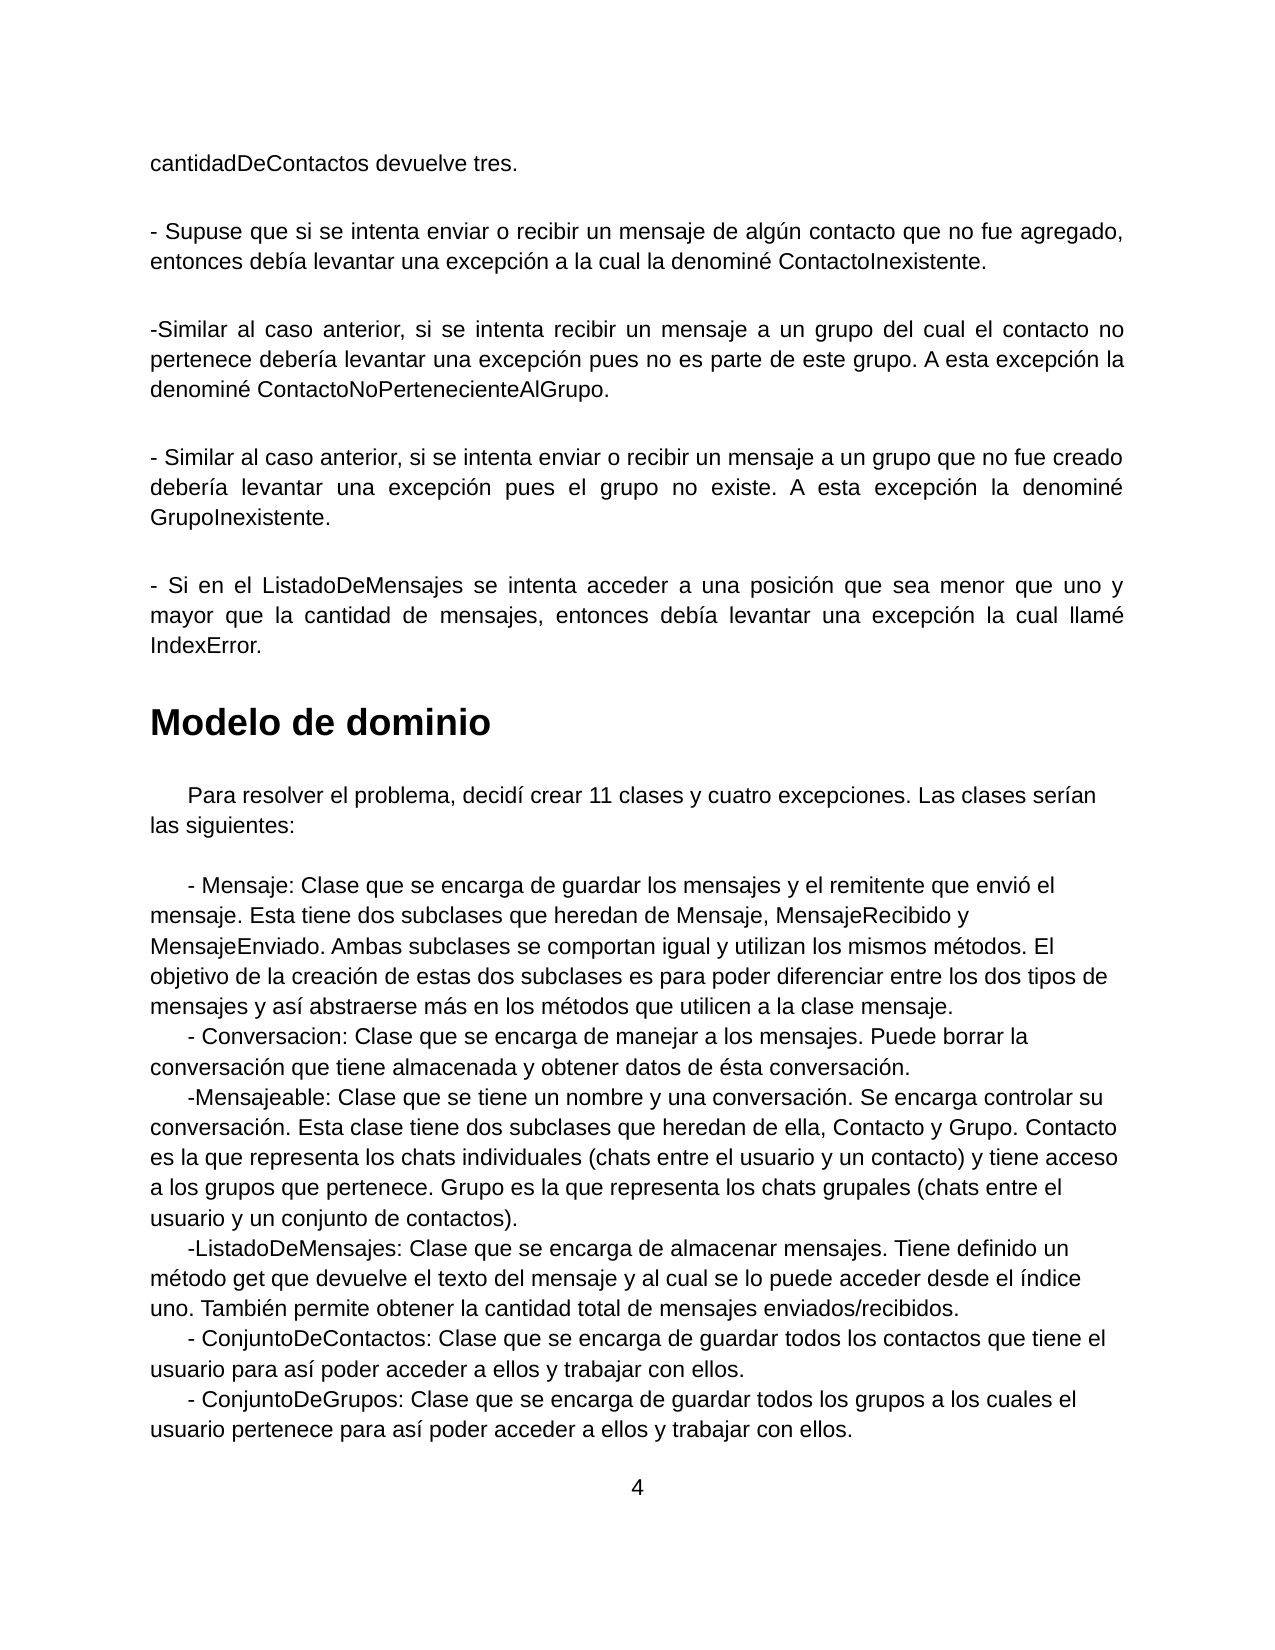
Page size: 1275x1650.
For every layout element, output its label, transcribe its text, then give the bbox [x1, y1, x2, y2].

text - ConjuntoDeContactos: Clase que se encarga de guardar todos los contactos que tiene el usuario para así poder acceder a ellos y trabajar con ellos. [150, 1325, 1125, 1382]
text - Conversacion: Clase que se encarga de manejar a los mensajes. Puede borrar la conversación que tiene almacenada y obtener datos de ésta conversación. [150, 1023, 1125, 1080]
text cantidadDeContactos devuelve tres. [150, 150, 1125, 176]
text - ConjuntoDeGrupos: Clase que se encarga de guardar todos los grupos a los cuales el usuario pertenece para así poder acceder a ellos y trabajar con ellos. [150, 1386, 1125, 1442]
text -Similar al caso anterior, si se intenta recibir un mensaje a un grupo del cual el contacto no pertenece debería levantar una excepción pues no es parte de este grupo. A esta excepción la denominé ContactoNoPertenecienteAlGrupo. [150, 316, 1125, 402]
text - Similar al caso anterior, si se intenta enviar o recibir un mensaje a un grupo que no fue creado debería levantar una excepción pues el grupo no existe. A esta excepción la denominé GrupoInexistente. [150, 444, 1125, 531]
subtitle Modelo de dominio [150, 700, 1125, 743]
text Para resolver el problema, decidí crear 11 clases y cuatro excepciones. Las clases serían las siguientes: [150, 782, 1125, 838]
text - Mensaje: Clase que se encarga de guardar los mensajes y el remitente que envió el mensaje. Esta tiene dos subclases que heredan de Mensaje, MensajeRecibido y MensajeEnviado. Ambas subclases se comportan igual y utilizan los mismos métodos. El objetivo de la creación de estas dos subclases es para poder diferenciar entre los dos tipos de mensajes y así abstraerse más en los métodos que utilicen a la clase mensaje. [150, 872, 1125, 1019]
text - Supuse que si se intenta enviar o recibir un mensaje de algún contacto que no fue agregado, entonces debía levantar una excepción a la cual la denominé ContactoInexistente. [150, 218, 1125, 274]
text - Si en el ListadoDeMensajes se intenta acceder a una posición que sea menor que uno y mayor que la cantidad de mensajes, entonces debía levantar una excepción la cual llamé IndexError. [150, 572, 1125, 659]
text -Mensajeable: Clase que se tiene un nombre y una conversación. Se encarga controlar su conversación. Esta clase tiene dos subclases que heredan de ella, Contacto y Grupo. Contacto es la que representa los chats individuales (chats entre el usuario y un contacto) y tiene acceso a los grupos que pertenece. Grupo es la que representa los chats grupales (chats entre el usuario y un conjunto de contactos). [150, 1084, 1125, 1231]
text -ListadoDeMensajes: Clase que se encarga de almacenar mensajes. Tiene definido un método get que devuelve el texto del mensaje y al cual se lo puede acceder desde el índice uno. También permite obtener la cantidad total de mensajes enviados/recibidos. [150, 1235, 1125, 1322]
